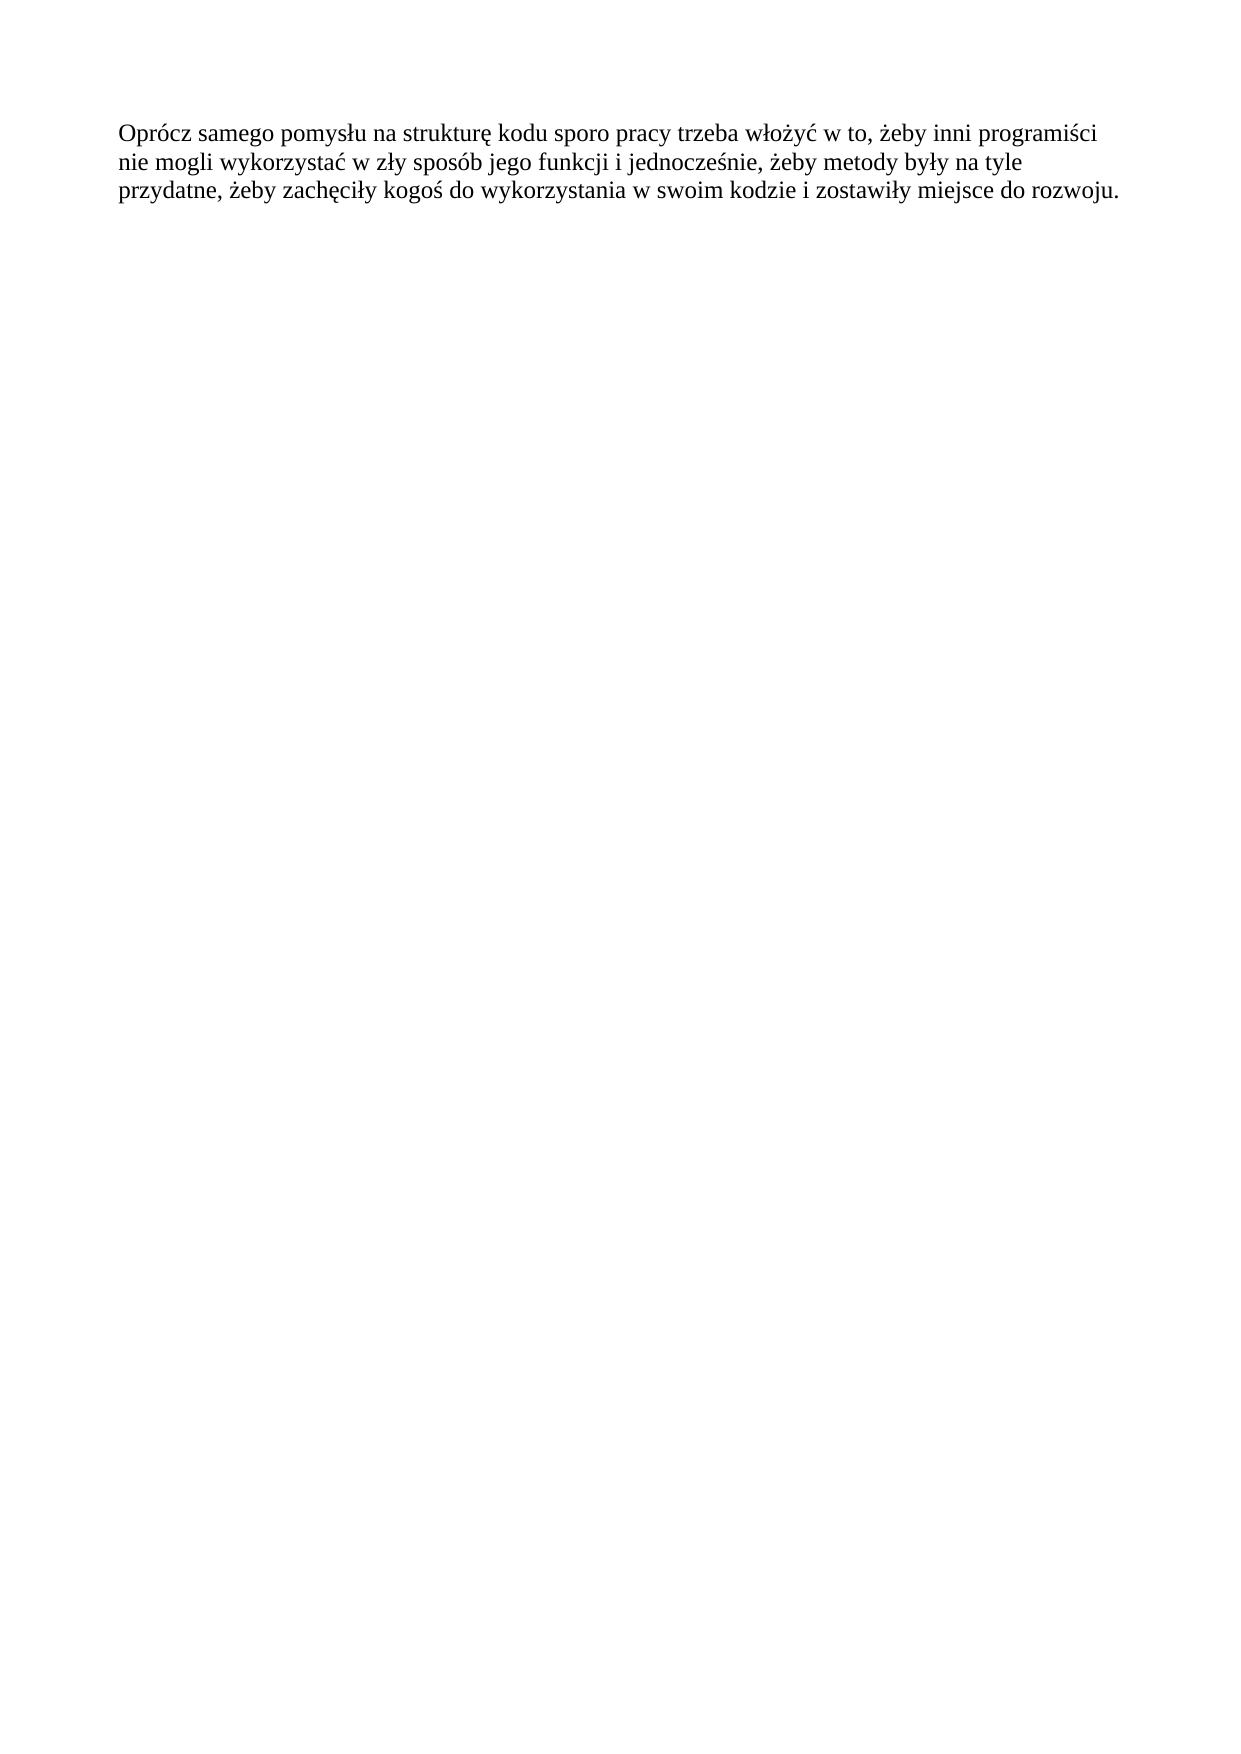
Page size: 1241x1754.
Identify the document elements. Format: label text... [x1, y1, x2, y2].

text Oprócz samego pomysłu na strukturę kodu sporo pracy trzeba włożyć w to, żeby inni programiści nie mogli wykorzystać w zły sposób jego funkcji i jednocześnie, żeby metody były na tyle przydatne, żeby zachęciły kogoś do wykorzystania w swoim kodzie i zostawiły miejsce do rozwoju. [118, 118, 1122, 204]
